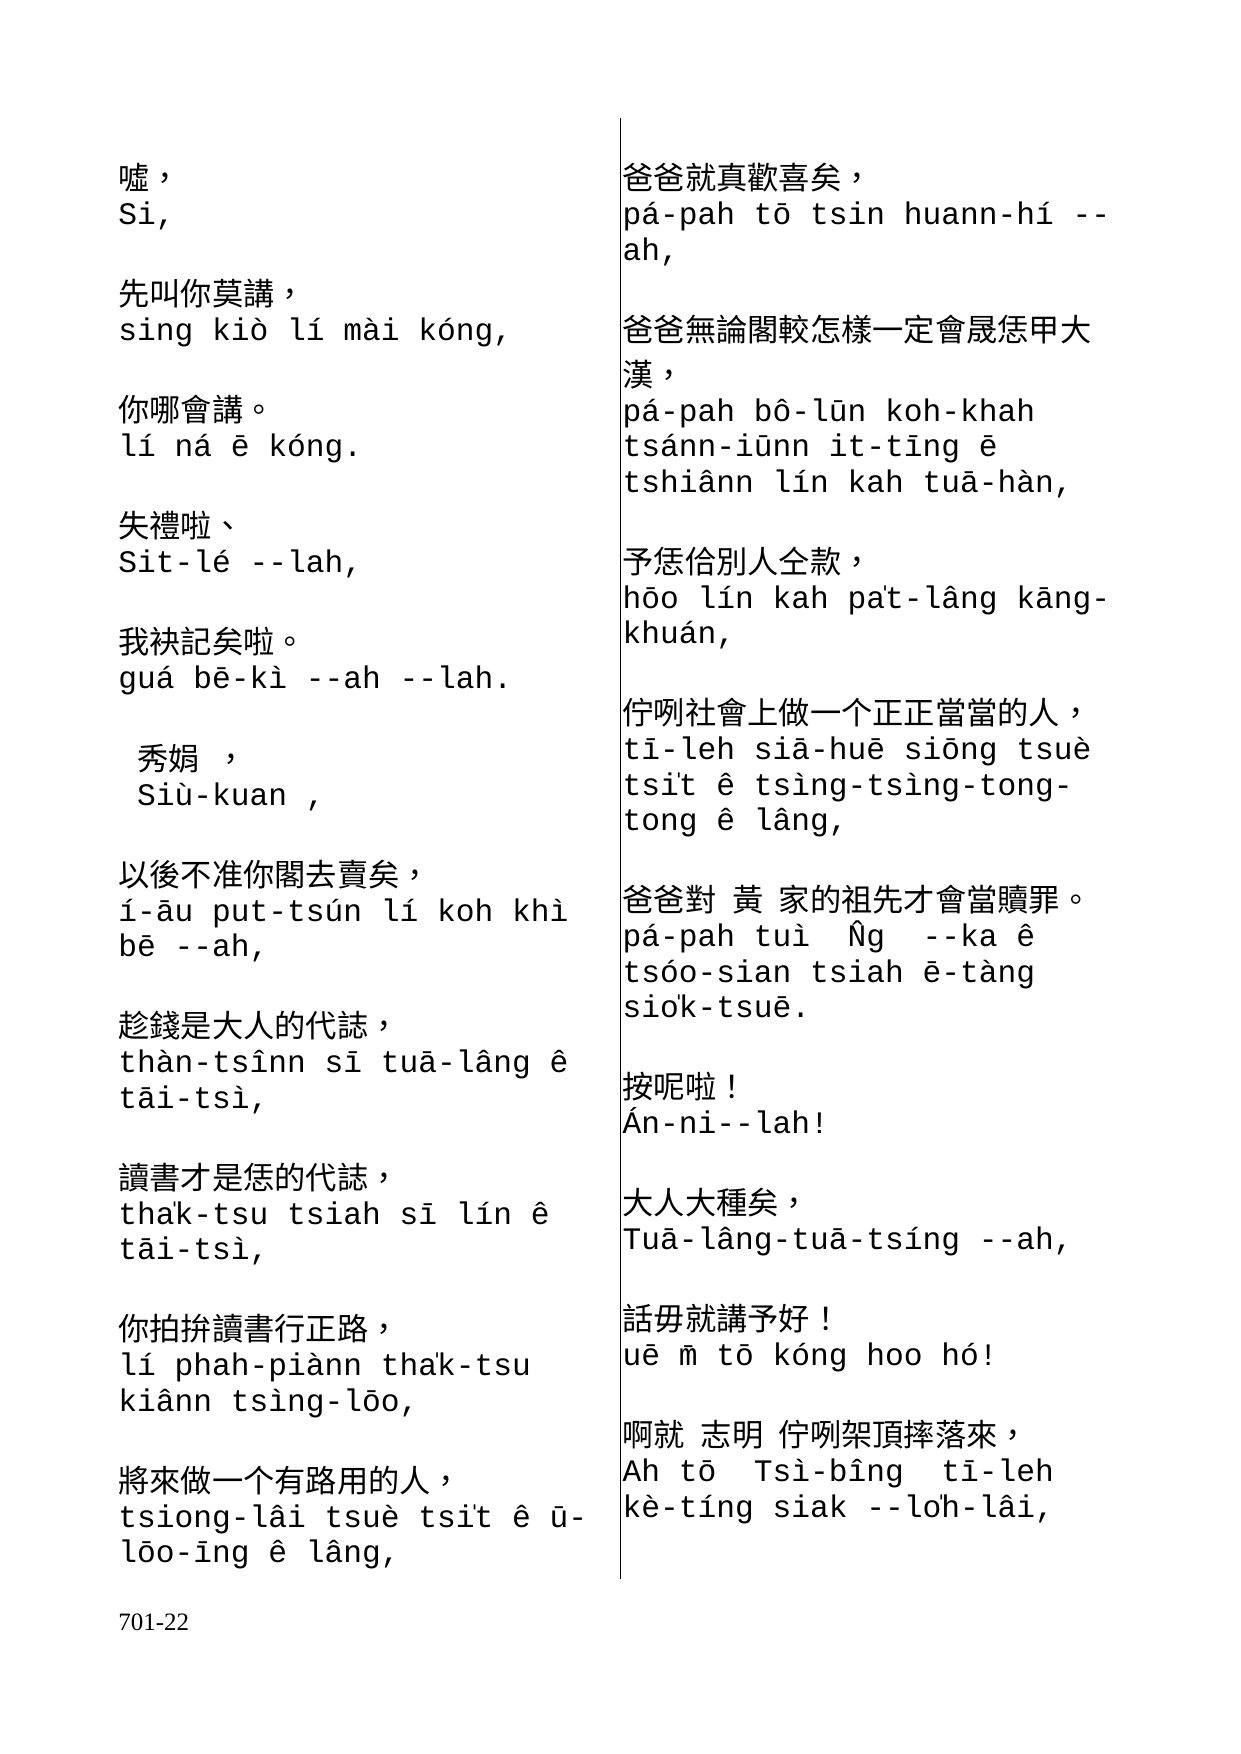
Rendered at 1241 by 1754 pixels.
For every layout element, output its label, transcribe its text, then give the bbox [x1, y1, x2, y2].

text 以後不准你閣去賣矣， [118, 850, 618, 895]
text Ah tō Tsì-bîng tī-leh kè-tíng siak --lo̍h-lâi, [622, 1456, 1122, 1526]
text 秀娟 ， [118, 734, 618, 779]
text lí phah-piànn tha̍k-tsu kiânn tsìng-lōo, [118, 1350, 618, 1421]
text 先叫你莫講， [118, 269, 618, 315]
text 予恁佮別人仝款， [622, 537, 1122, 582]
text tī-leh siā-huē siōng tsuè tsi̍t ê tsìng-tsìng-tong-tong ê lâng, [622, 734, 1122, 840]
text 爸爸就真歡喜矣， [622, 153, 1122, 199]
text 佇咧社會上做一个正正當當的人， [622, 688, 1122, 734]
text Án-ni--lah! [622, 1107, 1122, 1143]
text Tuā-lâng-tuā-tsíng --ah, [622, 1223, 1122, 1259]
text lí ná ē kóng. [118, 431, 618, 466]
text 失禮啦、 [118, 502, 618, 547]
text uē m̄ tō kóng hoo hó! [622, 1339, 1122, 1375]
text 趁錢是大人的代誌， [118, 1002, 618, 1047]
text Siù-kuan , [118, 779, 618, 815]
text tsiong-lâi tsuè tsi̍t ê ū-lōo-īng ê lâng, [118, 1501, 618, 1572]
text guá bē-kì --ah --lah. [118, 663, 618, 698]
text 啊就 志明 佇咧架頂摔落來， [622, 1410, 1122, 1456]
text 噓， [118, 153, 618, 199]
text 爸爸對 黃 家的祖先才會當贖罪。 [622, 875, 1122, 921]
text 我袂記矣啦。 [118, 618, 618, 663]
text pá-pah bô-lūn koh-khah tsánn-iūnn it-tīng ē tshiânn lín kah tuā-hàn, [622, 395, 1122, 502]
text sing kiò lí mài kóng, [118, 315, 618, 350]
text tha̍k-tsu tsiah sī lín ê tāi-tsì, [118, 1198, 618, 1269]
text 將來做一个有路用的人， [118, 1456, 618, 1501]
text Sit-lé --lah, [118, 547, 618, 582]
text 讀書才是恁的代誌， [118, 1153, 618, 1198]
text 按呢啦！ [622, 1062, 1122, 1107]
text pá-pah tō tsin huann-hí --ah, [622, 199, 1122, 269]
text 大人大種矣， [622, 1178, 1122, 1223]
text 爸爸無論閣較怎樣一定會晟恁甲大漢， [622, 305, 1122, 395]
text í-āu put-tsún lí koh khì bē --ah, [118, 895, 618, 966]
text 你哪會講。 [118, 386, 618, 431]
text 話毋就講予好！ [622, 1294, 1122, 1339]
text hōo lín kah pa̍t-lâng kāng-khuán, [622, 582, 1122, 653]
text pá-pah tuì N̂g --ka ê tsóo-sian tsiah ē-tàng sio̍k-tsuē. [622, 921, 1122, 1027]
text Si, [118, 199, 618, 234]
text thàn-tsînn sī tuā-lâng ê tāi-tsì, [118, 1047, 618, 1118]
text 你拍拚讀書行正路， [118, 1304, 618, 1350]
